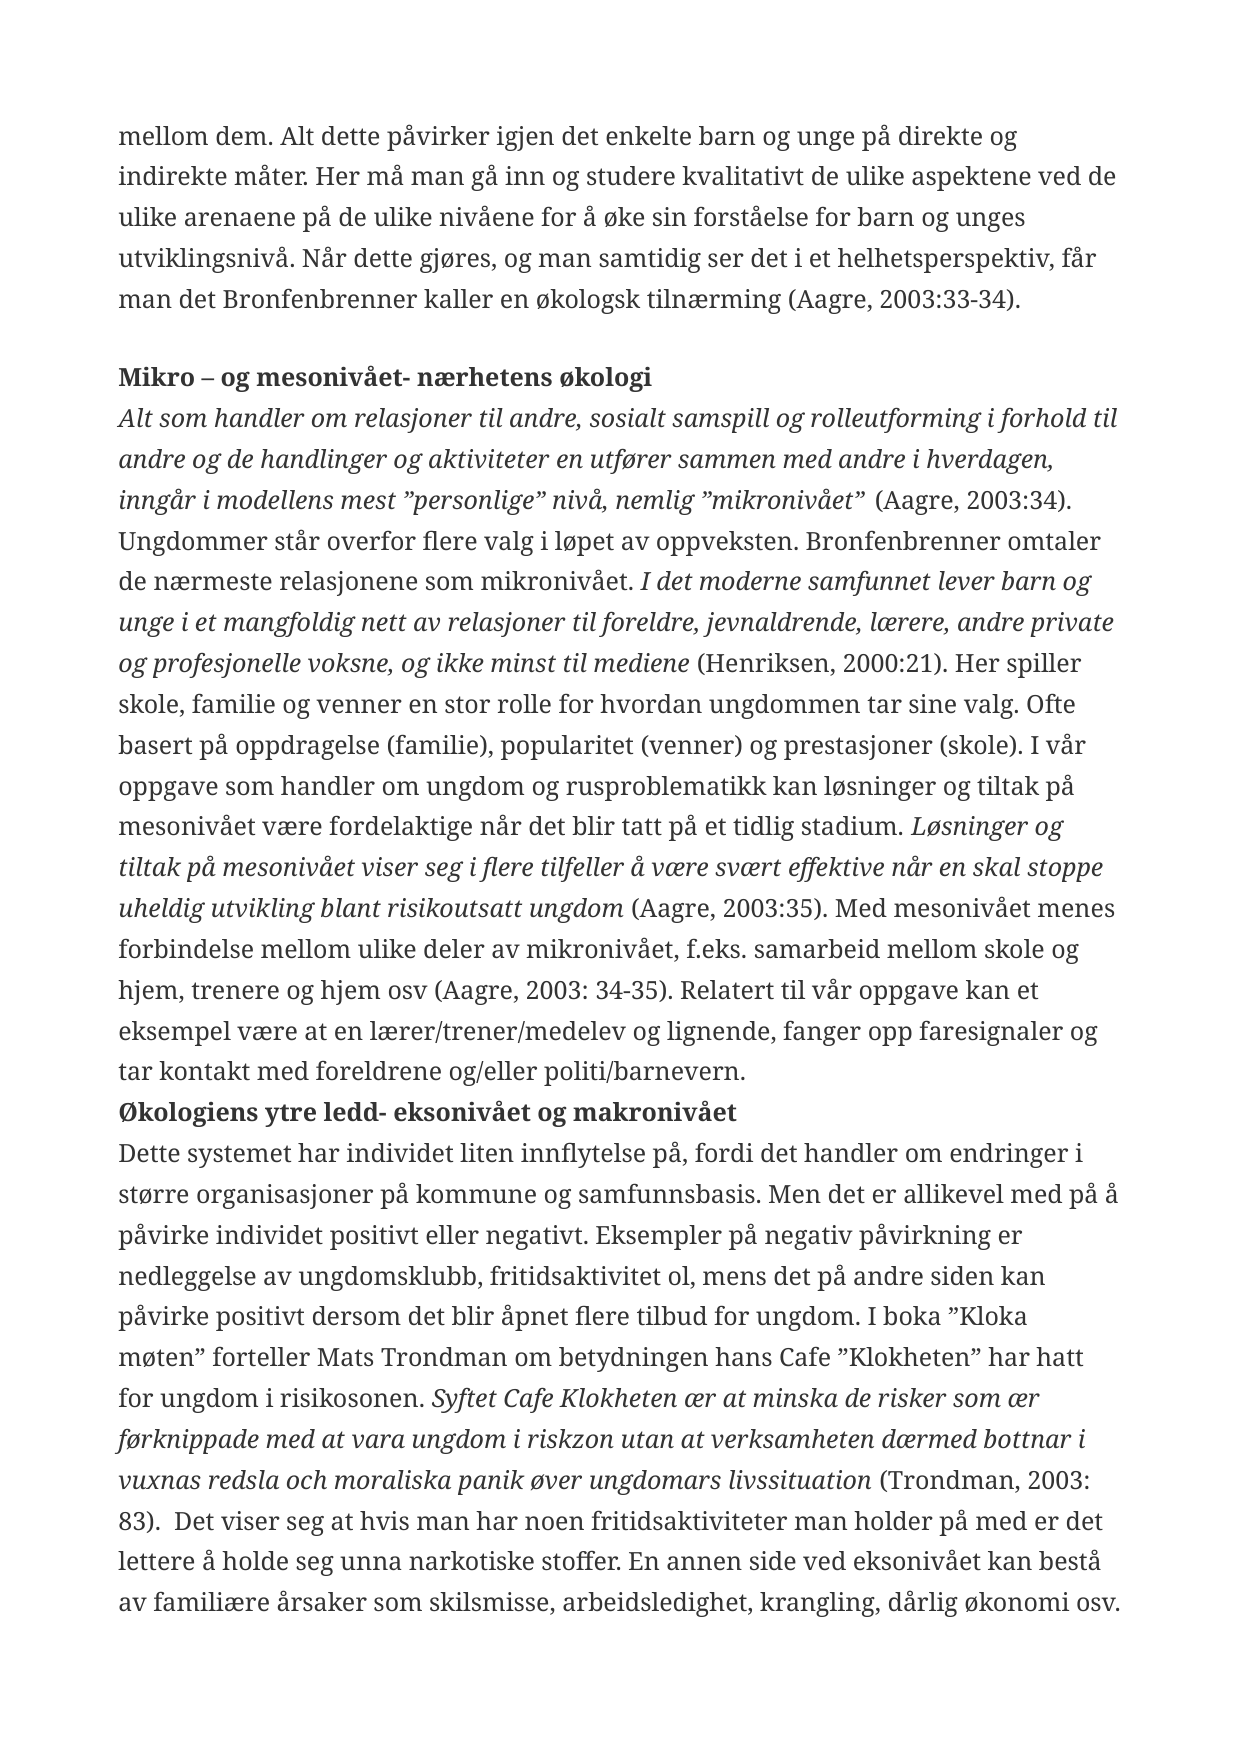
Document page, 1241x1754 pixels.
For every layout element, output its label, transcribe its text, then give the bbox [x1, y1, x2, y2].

text mellom dem. Alt dette påvirker igjen det enkelte barn og unge på direkte og indirekte måter. Her må man gå inn og studere kvalitativt de ulike aspektene ved de ulike arenaene på de ulike nivåene for å øke sin forståelse for barn og unges utviklingsnivå. Når dette gjøres, og man samtidig ser det i et helhetsperspektiv, får man det Bronfenbrenner kaller en økologsk tilnærming (Aagre, 2003:33-34). [118, 118, 1122, 316]
text Dette systemet har individet liten innflytelse på, fordi det handler om endringer i større organisasjoner på kommune og samfunnsbasis. Men det er allikevel med på å påvirke individet positivt eller negativt. Eksempler på negativ påvirkning er nedleggelse av ungdomsklubb, fritidsaktivitet ol, mens det på andre siden kan påvirke positivt dersom det blir åpnet flere tilbud for ungdom. I boka ”Kloka møten” forteller Mats Trondman om betydningen hans Cafe ”Klokheten” har hatt for ungdom i risikosonen. Syftet Cafe Klokheten ær at minska de risker som ær førknippade med at vara ungdom i riskzon utan at verksamheten dærmed bottnar i vuxnas redsla och moraliska panik øver ungdomars livssituation (Trondman, 2003: 83). Det viser seg at hvis man har noen fritidsaktiviteter man holder på med er det lettere å holde seg unna narkotiske stoffer. En annen side ved eksonivået kan bestå av familiære årsaker som skilsmisse, arbeidsledighet, krangling, dårlig økonomi osv. [118, 1136, 1122, 1619]
text Mikro – og mesonivået- nærhetens økologi [118, 360, 1122, 394]
text Økologiens ytre ledd- eksonivået og makronivået [118, 1095, 1122, 1129]
text Alt som handler om relasjoner til andre, sosialt samspill og rolleutforming i forhold til andre og de handlinger og aktiviteter en utfører sammen med andre i hverdagen, inngår i modellens mest ”personlige” nivå, nemlig ”mikronivået” (Aagre, 2003:34). Ungdommer står overfor flere valg i løpet av oppveksten. Bronfenbrenner omtaler de nærmeste relasjonene som mikronivået. I det moderne samfunnet lever barn og unge i et mangfoldig nett av relasjoner til foreldre, jevnaldrende, lærere, andre private og profesjonelle voksne, og ikke minst til mediene (Henriksen, 2000:21). Her spiller skole, familie og venner en stor rolle for hvordan ungdommen tar sine valg. Ofte basert på oppdragelse (familie), popularitet (venner) og prestasjoner (skole). I vår oppgave som handler om ungdom og rusproblematikk kan løsninger og tiltak på mesonivået være fordelaktige når det blir tatt på et tidlig stadium. Løsninger og tiltak på mesonivået viser seg i flere tilfeller å være svært effektive når en skal stoppe uheldig utvikling blant risikoutsatt ungdom (Aagre, 2003:35). Med mesonivået menes forbindelse mellom ulike deler av mikronivået, f.eks. samarbeid mellom skole og hjem, trenere og hjem osv (Aagre, 2003: 34-35). Relatert til vår oppgave kan et eksempel være at en lærer/trener/medelev og lignende, fanger opp faresignaler og tar kontakt med foreldrene og/eller politi/barnevern. [118, 401, 1122, 1088]
